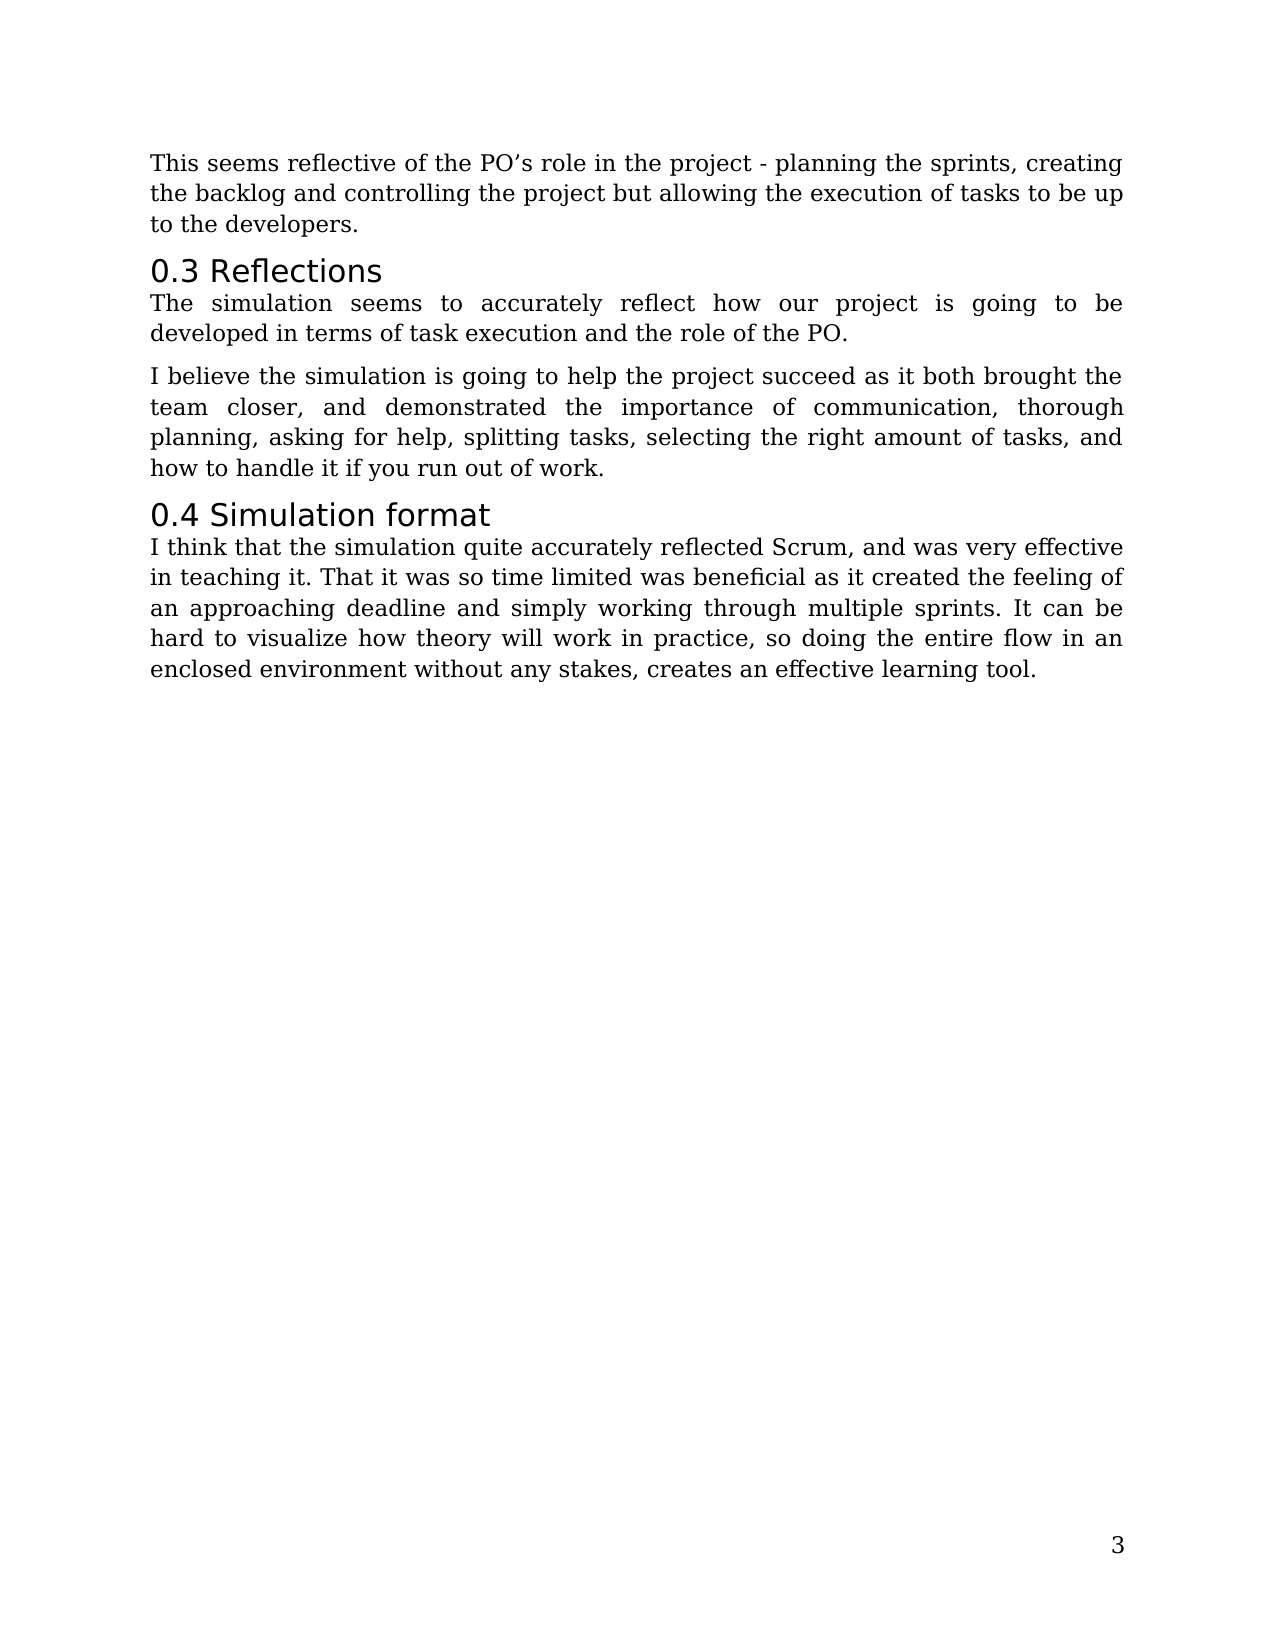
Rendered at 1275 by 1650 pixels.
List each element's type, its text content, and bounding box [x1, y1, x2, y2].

text This seems reflective of the PO’s role in the project - planning the sprints, creating the backlog and controlling the project but allowing the execution of tasks to be up to the developers. [150, 150, 1125, 238]
subtitle 0.4 Simulation format [150, 497, 1125, 534]
subtitle 0.3 Reflections [150, 254, 1125, 290]
text I think that the simulation quite accurately reflected Scrum, and was very effective in teaching it. That it was so time limited was beneficial as it created the feeling of an approaching deadline and simply working through multiple sprints. It can be hard to visualize how theory will work in practice, so doing the entire flow in an enclosed environment without any stakes, creates an effective learning tool. [150, 534, 1125, 683]
text I believe the simulation is going to help the project succeed as it both brought the team closer, and demonstrated the importance of communication, thorough planning, asking for help, splitting tasks, selecting the right amount of tasks, and how to handle it if you run out of work. [150, 363, 1125, 482]
text The simulation seems to accurately reflect how our project is going to be developed in terms of task execution and the role of the PO. [150, 290, 1125, 347]
